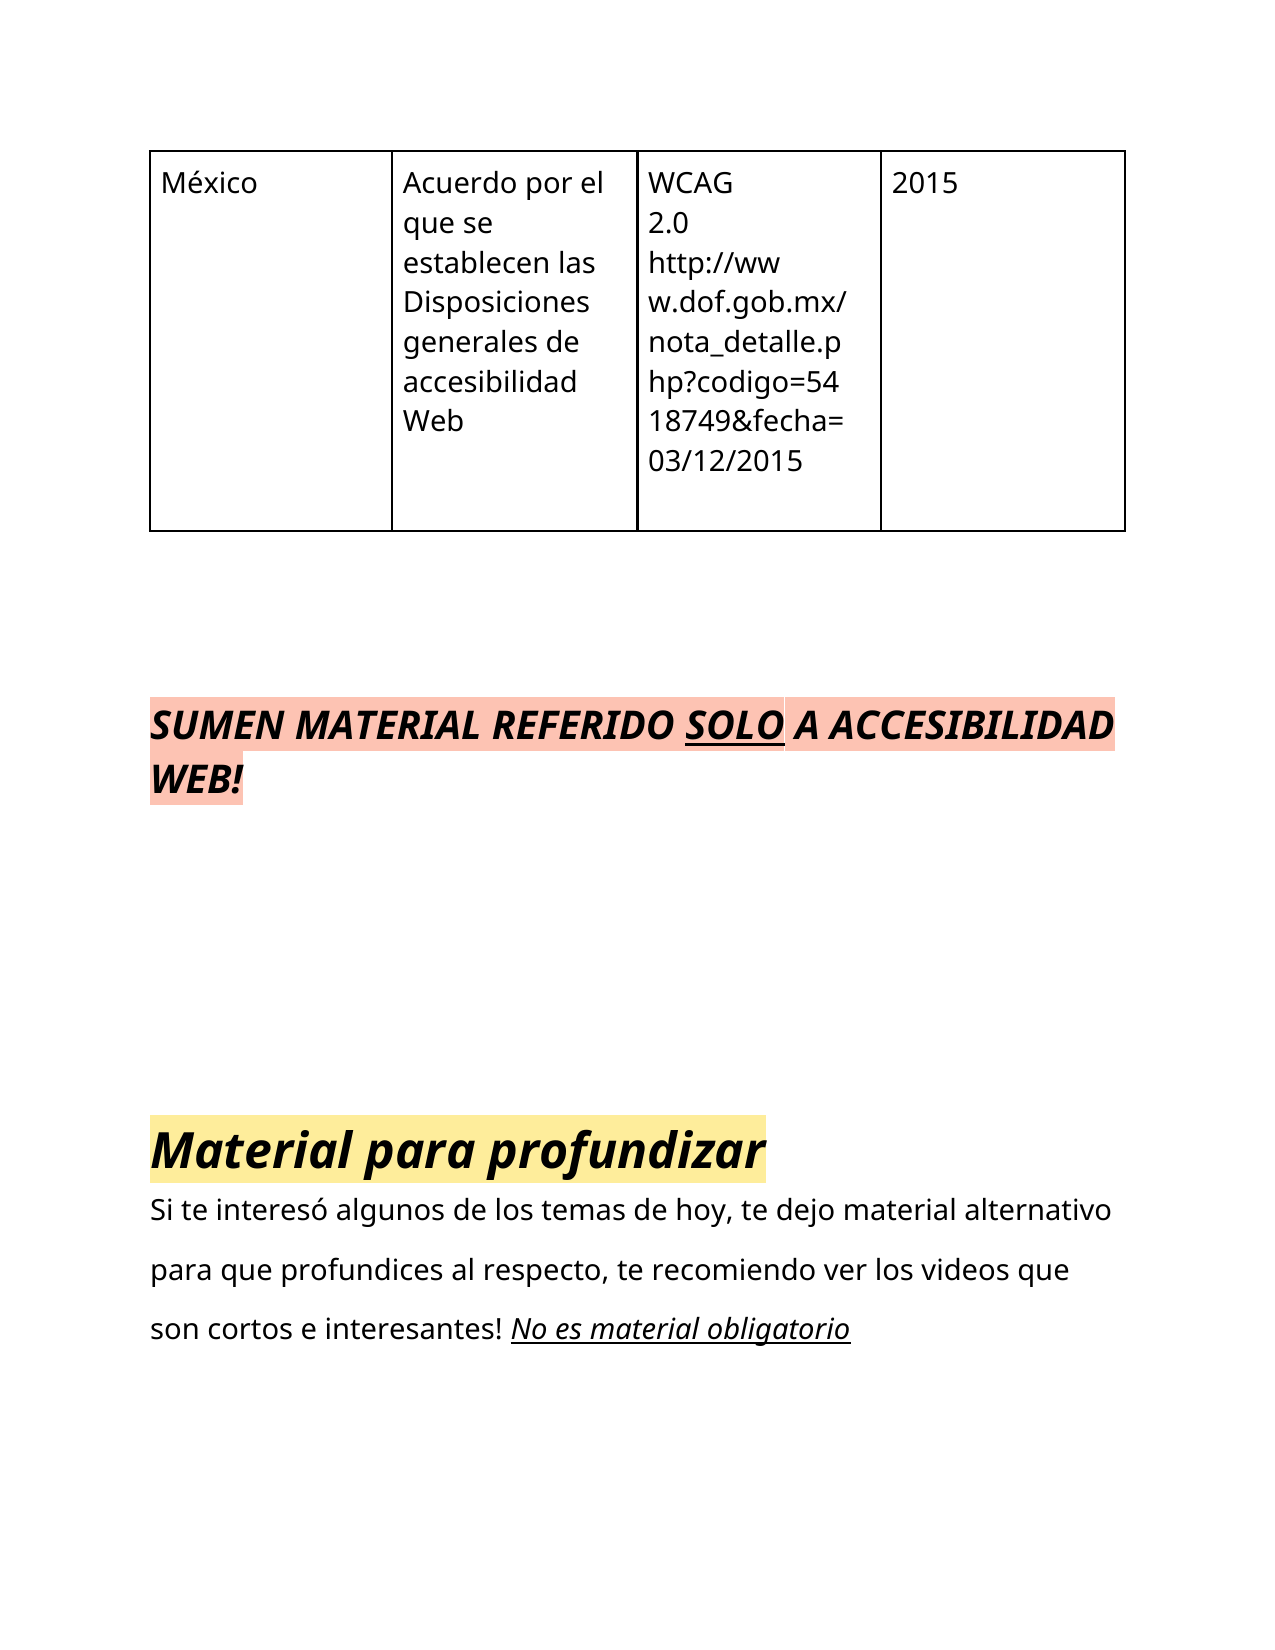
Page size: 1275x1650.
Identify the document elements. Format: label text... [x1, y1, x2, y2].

table_cell 2015 [882, 152, 1124, 530]
table_cell México [151, 152, 391, 530]
text Si te interesó algunos de los temas de hoy, te dejo material alternativo para que profundices al respecto, te recomiendo ver los videos que son cortos e interesantes! No es material obligatorio [150, 1189, 1125, 1348]
subtitle SUMEN MATERIAL REFERIDO SOLO A ACCESIBILIDAD WEB! [243, 697, 1125, 805]
table_cell Acuerdo por el que se establecen las Disposiciones generales de accesibilidad Web [393, 152, 636, 530]
title Material para profundizar [766, 1115, 1125, 1183]
table_cell WCAG 2.0 http://ww w.dof.gob.mx/ nota_detalle.p hp?codigo=54 18749&fecha= 03/12/2015 [639, 152, 880, 530]
